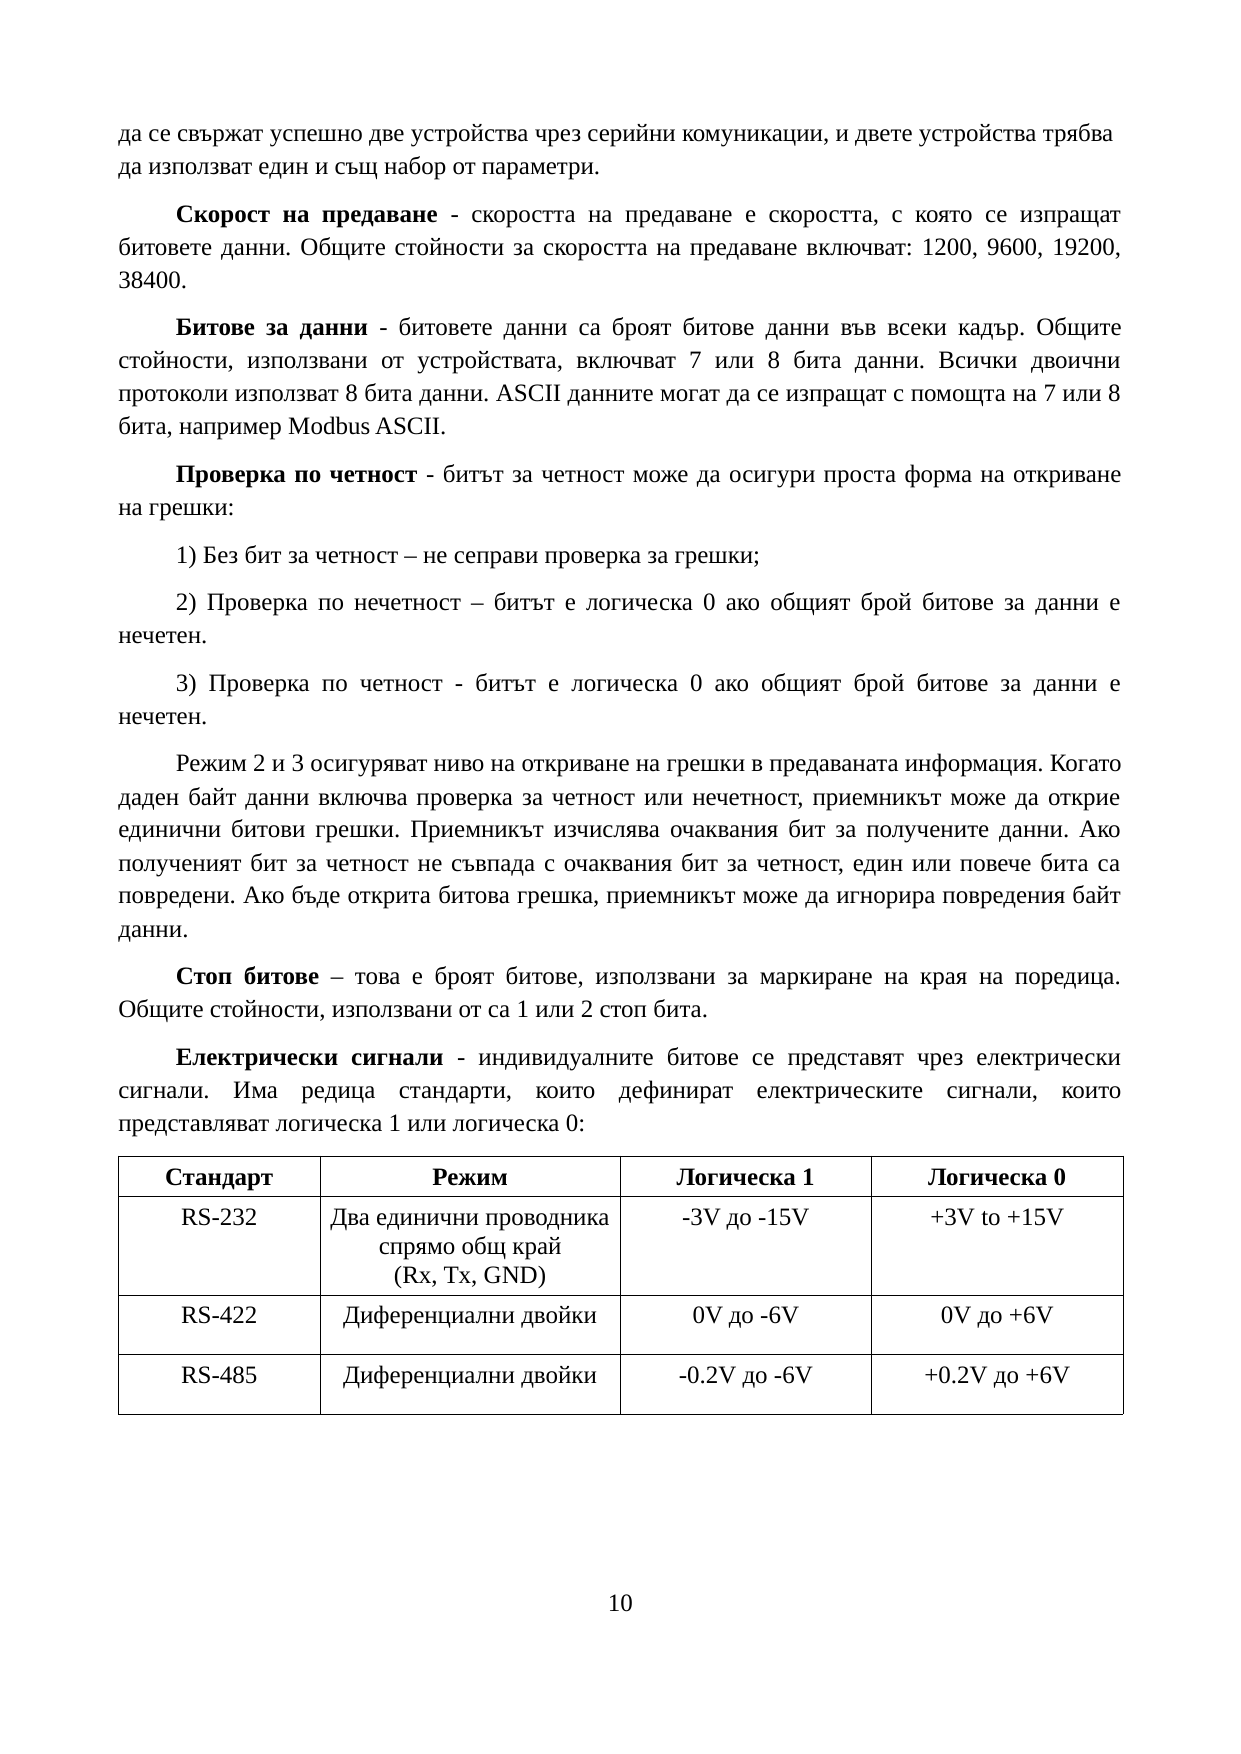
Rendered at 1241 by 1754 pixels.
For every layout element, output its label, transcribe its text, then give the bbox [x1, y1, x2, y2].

table_cell -3V до -15V [621, 1197, 871, 1294]
text да се свържат успешно две устройства чрез серийни комуникации, и двете устройства трябва да използват един и същ набор от параметри. [118, 118, 1122, 180]
table_cell Диференциални двойки [321, 1296, 620, 1354]
text 2) Проверка по нечетност – битът е логическа 0 ако общият брой битове за данни е нечетен. [118, 587, 1122, 649]
table_cell +0.2V до +6V [872, 1355, 1123, 1414]
text Режим 2 и 3 осигуряват ниво на откриване на грешки в предаваната информация. Когато даден байт данни включва проверка за четност или нечетност, приемникът може да открие единични битови грешки. Приемникът изчислява очаквания бит за получените данни. Ако полученият бит за четност не съвпада с очаквания бит за четност, един или повече бита са повредени. Ако бъде открита битова грешка, приемникът може да игнорира повредения байт данни. [118, 748, 1122, 942]
table_header Стандарт [119, 1157, 320, 1196]
text Проверка по четност - битът за четност може да осигури проста форма на откриване на грешки: [118, 459, 1122, 521]
table_cell RS-422 [119, 1296, 320, 1354]
text Електрически сигнали - индивидуалните битове се представят чрез електрически сигнали. Има редица стандарти, които дефинират електрическите сигнали, които представляват логическа 1 или логическа 0: [118, 1042, 1122, 1137]
text Стоп битове – това е броят битове, използвани за маркиране на края на поредица. Общите стойности, използвани от са 1 или 2 стоп бита. [118, 961, 1122, 1023]
table_cell +3V to +15V [872, 1197, 1123, 1294]
table_header Режим [321, 1157, 620, 1196]
table_cell RS-232 [119, 1197, 320, 1294]
table_cell 0V до -6V [621, 1296, 871, 1354]
table_cell Диференциални двойки [321, 1355, 620, 1414]
text 1) Без бит за четност – не сеправи проверка за грешки; [118, 540, 1122, 568]
text 3) Проверка по четност - битът е логическа 0 ако общият брой битове за данни е нечетен. [118, 668, 1122, 730]
table_cell Два единични проводника спрямо общ край (Rx, Tx, GND) [321, 1197, 620, 1294]
text Скорост на предаване - скоростта на предаване е скоростта, с която се изпращат битовете данни. Общите стойности за скоростта на предаване включват: 1200, 9600, 19200, 38400. [118, 199, 1122, 293]
text Битове за данни - битовете данни са броят битове данни във всеки кадър. Общите стойности, използвани от устройствата, включват 7 или 8 бита данни. Всички двоични протоколи използват 8 бита данни. ASCII данните могат да се изпращат с помощта на 7 или 8 бита, например Modbus ASCII. [118, 312, 1122, 440]
table_cell -0.2V до -6V [621, 1355, 871, 1414]
table_header Логическа 0 [872, 1157, 1123, 1196]
table_header Логическа 1 [621, 1157, 871, 1196]
table_cell 0V до +6V [872, 1296, 1123, 1354]
table_cell RS-485 [119, 1355, 320, 1414]
